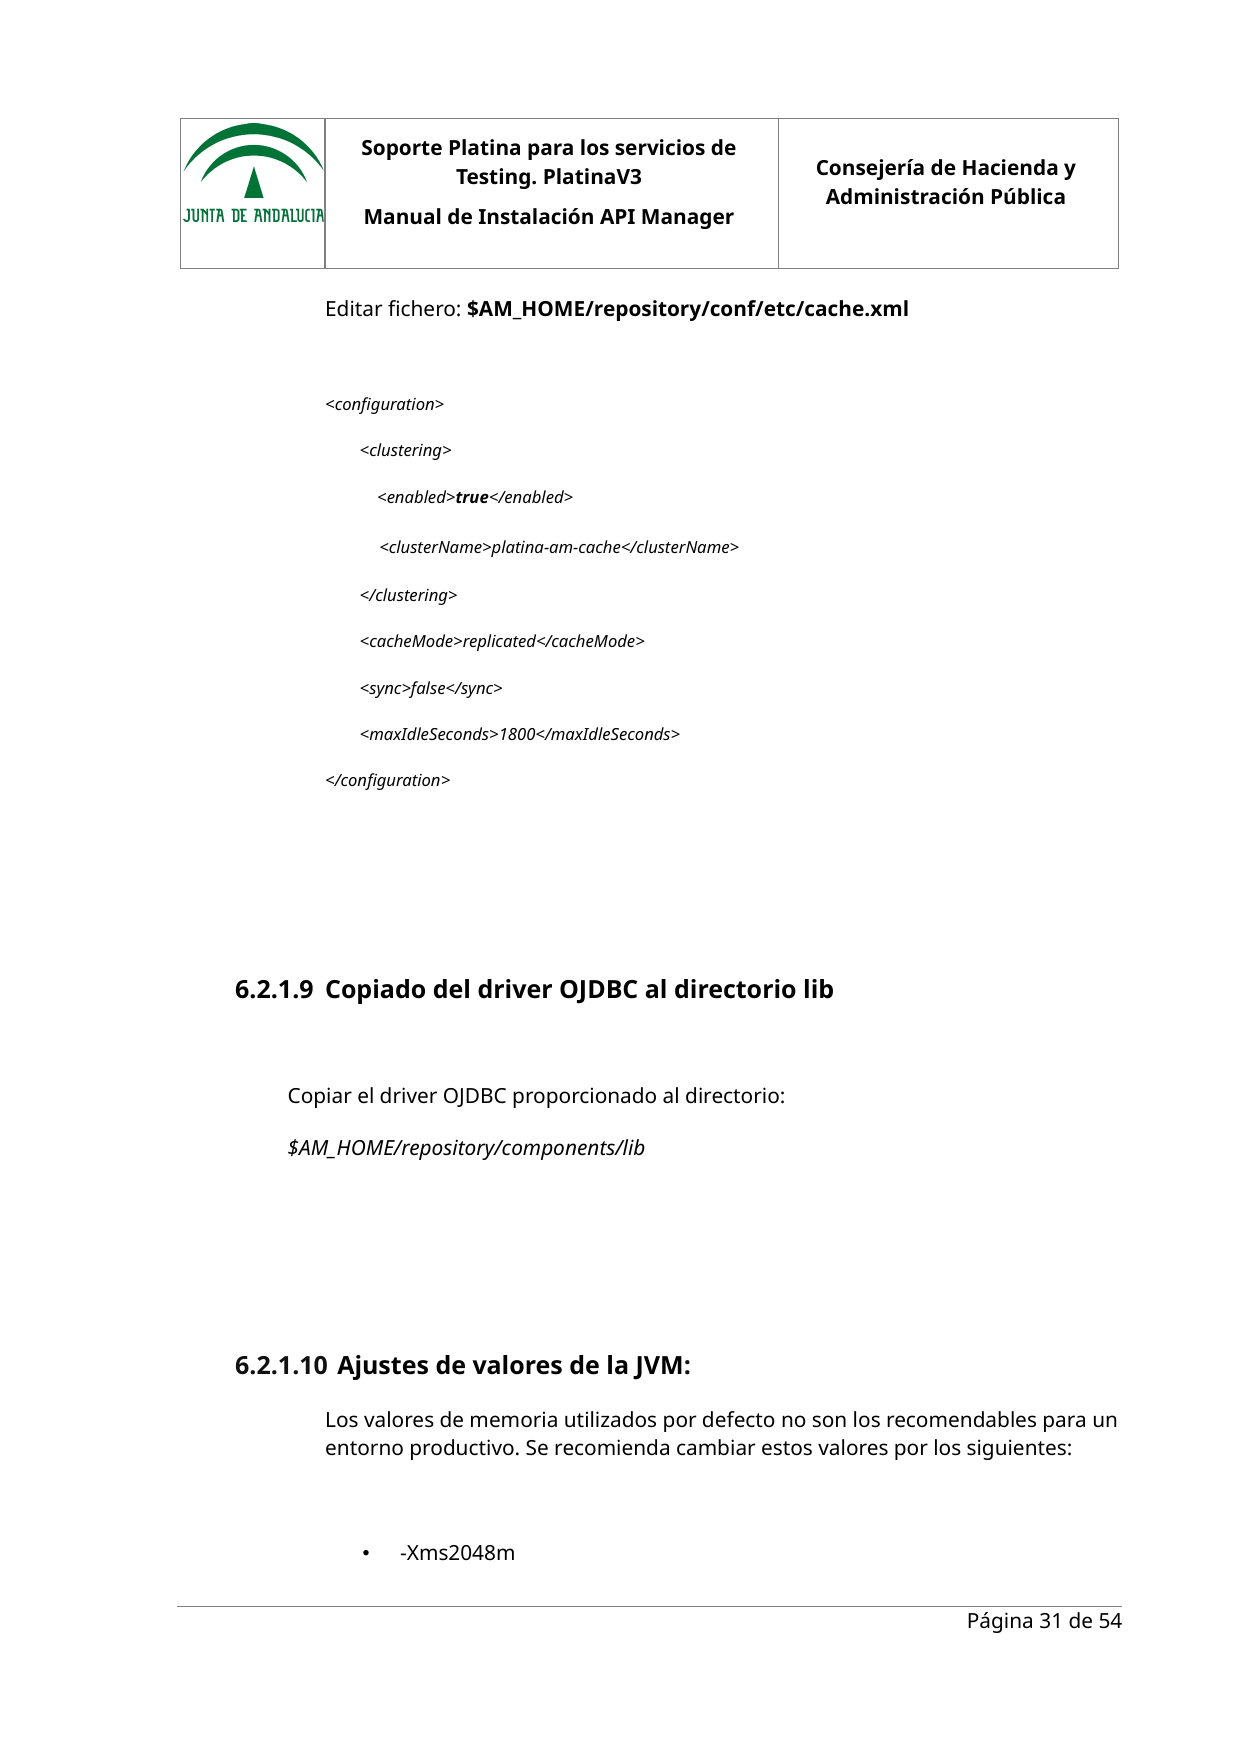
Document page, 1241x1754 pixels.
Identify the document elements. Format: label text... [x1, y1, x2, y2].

text <cacheMode>replicated</cacheMode> [325, 630, 1122, 653]
text <clusterName>platina-am-cache</clusterName> [325, 532, 1122, 560]
subtitle Copiado del driver OJDBC al directorio lib [235, 972, 1122, 1006]
text <enabled>true</enabled> [325, 485, 1122, 508]
text Copiar el driver OJDBC proporcionado al directorio: [287, 1081, 1122, 1110]
text Editar fichero: $AM_HOME/repository/conf/etc/cache.xml [325, 294, 1122, 322]
text <clustering> [325, 439, 1122, 462]
text </clustering> [325, 584, 1122, 606]
text <sync>false</sync> [325, 676, 1122, 699]
text $AM_HOME/repository/components/lib [287, 1133, 1122, 1162]
text <maxIdleSeconds>1800</maxIdleSeconds> [325, 723, 1122, 745]
list -Xms2048m [362, 1538, 1122, 1566]
picture [183, 123, 324, 222]
text </configuration> [325, 769, 1122, 792]
text Los valores de memoria utilizados por defecto no son los recomendables para un entorno productivo. Se recomienda cambiar estos valores por los siguientes: [325, 1405, 1122, 1462]
text <configuration> [325, 392, 1122, 415]
subtitle Ajustes de valores de la JVM: [235, 1347, 1122, 1381]
